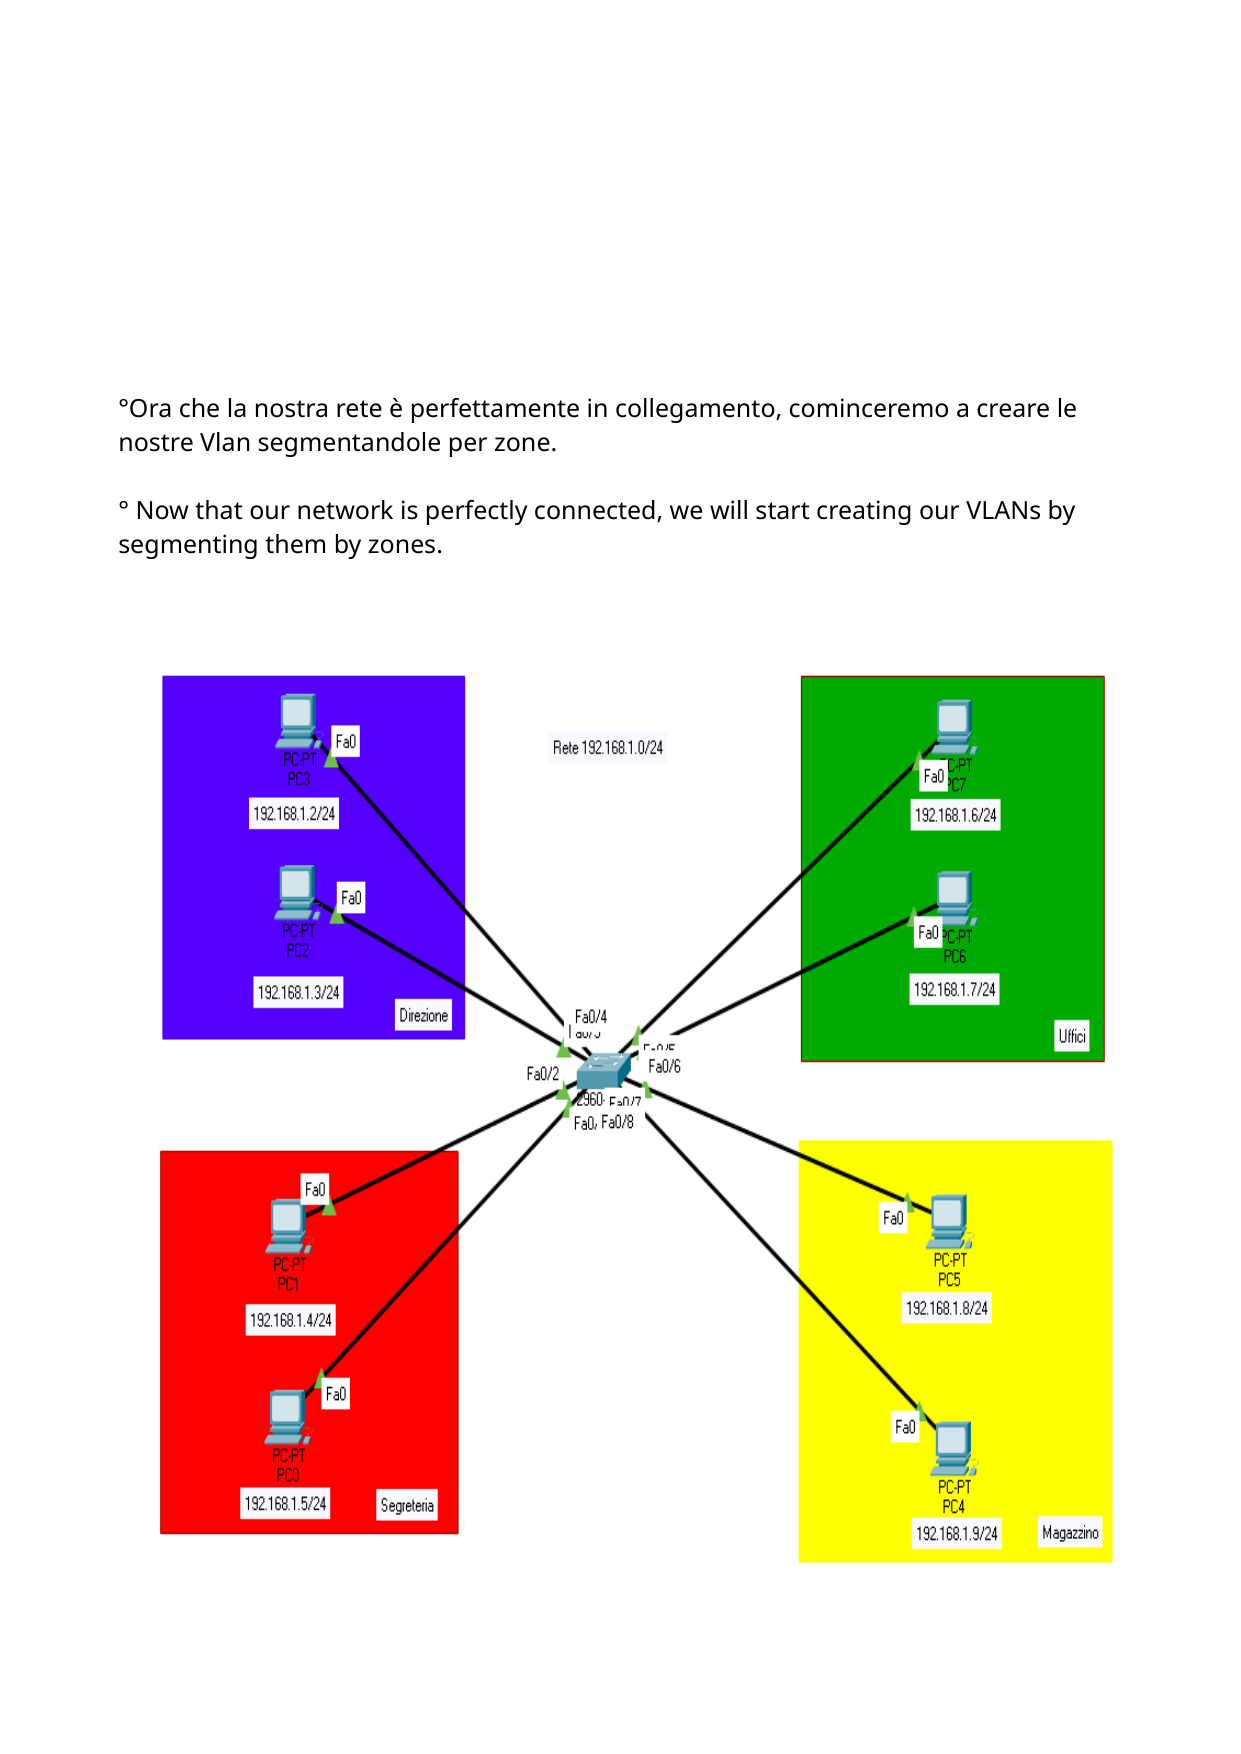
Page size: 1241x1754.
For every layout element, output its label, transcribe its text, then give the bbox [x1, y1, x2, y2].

text ° Now that our network is perfectly connected, we will start creating our VLANs by segmenting them by zones. [118, 493, 1122, 561]
picture [124, 664, 1129, 1587]
text °Ora che la nostra rete è perfettamente in collegamento, cominceremo a creare le nostre Vlan segmentandole per zone. [118, 391, 1122, 459]
